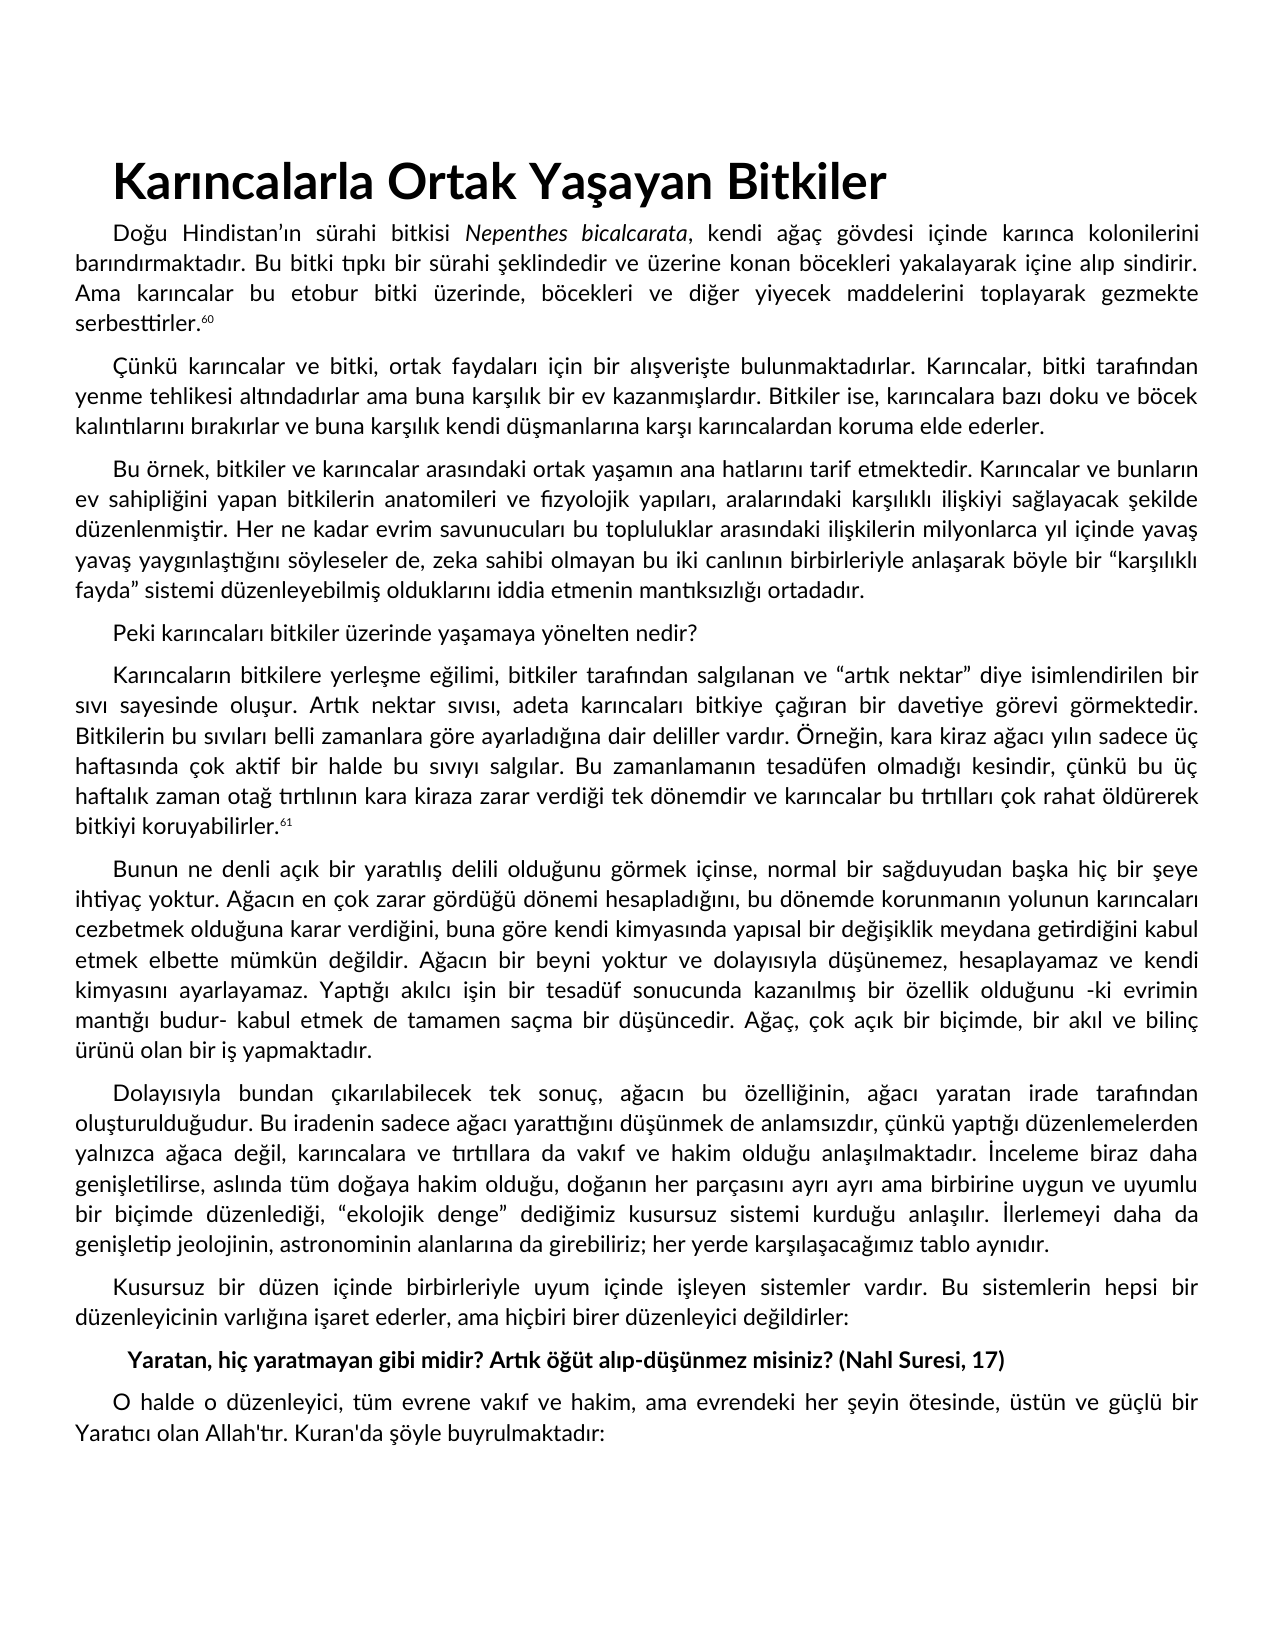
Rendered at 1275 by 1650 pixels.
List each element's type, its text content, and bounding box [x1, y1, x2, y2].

text Bunun ne denli açık bir yaratılış delili olduğunu görmek içinse, normal bir sağduyudan başka hiç bir şeye ihtiyaç yoktur. Ağacın en çok zarar gördüğü dönemi hesapladığını, bu dönemde korunmanın yolunun karıncaları cezbetmek olduğuna karar verdiğini, buna göre kendi kimyasında yapısal bir değişiklik meydana getirdiğini kabul etmek elbette mümkün değildir. Ağacın bir beyni yoktur ve dolayısıyla düşünemez, hesaplayamaz ve kendi kimyasını ayarlayamaz. Yaptığı akılcı işin bir tesadüf sonucunda kazanılmış bir özellik olduğunu -ki evrimin mantığı budur- kabul etmek de tamamen saçma bir düşüncedir. Ağaç, çok açık bir biçimde, bir akıl ve bilinç ürünü olan bir iş yapmaktadır. [75, 855, 1200, 1063]
text Yaratan, hiç yaratmayan gibi midir? Artık öğüt alıp-düşünmez misiniz? (Nahl Suresi, 17) [127, 1345, 1177, 1373]
text Doğu Hindistan’ın sürahi bitkisi Nepenthes bicalcarata, kendi ağaç gövdesi içinde karınca kolonilerini barındırmaktadır. Bu bitki tıpkı bir sürahi şeklindedir ve üzerine konan böcekleri yakalayarak içine alıp sindirir. Ama karıncalar bu etobur bitki üzerinde, böcekleri ve diğer yiyecek maddelerini toplayarak gezmekte serbesttirler.60 [75, 218, 1200, 336]
text O halde o düzenleyici, tüm evrene vakıf ve hakim, ama evrendeki her şeyin ötesinde, üstün ve güçlü bir Yaratıcı olan Allah'tır. Kuran'da şöyle buyrulmaktadır: [75, 1388, 1200, 1446]
text Peki karıncaları bitkiler üzerinde yaşamaya yönelten nedir? [75, 618, 1200, 646]
text Bu örnek, bitkiler ve karıncalar arasındaki ortak yaşamın ana hatlarını tarif etmektedir. Karıncalar ve bunların ev sahipliğini yapan bitkilerin anatomileri ve fizyolojik yapıları, aralarındaki karşılıklı ilişkiyi sağlayacak şekilde düzenlenmiştir. Her ne kadar evrim savunucuları bu topluluklar arasındaki ilişkilerin milyonlarca yıl içinde yavaş yavaş yaygınlaştığını söyleseler de, zeka sahibi olmayan bu iki canlının birbirleriyle anlaşarak böyle bir “karşılıklı fayda” sistemi düzenleyebilmiş olduklarını iddia etmenin mantıksızlığı ortadadır. [75, 455, 1200, 603]
text Dolayısıyla bundan çıkarılabilecek tek sonuç, ağacın bu özelliğinin, ağacı yaratan irade tarafından oluşturulduğudur. Bu iradenin sadece ağacı yarattığını düşünmek de anlamsızdır, çünkü yaptığı düzenlemelerden yalnızca ağaca değil, karıncalara ve tırtıllara da vakıf ve hakim olduğu anlaşılmaktadır. İnceleme biraz daha genişletilirse, aslında tüm doğaya hakim olduğu, doğanın her parçasını ayrı ayrı ama birbirine uygun ve uyumlu bir biçimde düzenlediği, “ekolojik denge” dediğimiz kusursuz sistemi kurduğu anlaşılır. İlerlemeyi daha da genişletip jeolojinin, astronominin alanlarına da girebiliriz; her yerde karşılaşacağımız tablo aynıdır. [75, 1079, 1200, 1257]
text Kusursuz bir düzen içinde birbirleriyle uyum içinde işleyen sistemler vardır. Bu sistemlerin hepsi bir düzenleyicinin varlığına işaret ederler, ama hiçbiri birer düzenleyici değildirler: [75, 1272, 1200, 1330]
text Karıncaların bitkilere yerleşme eğilimi, bitkiler tarafından salgılanan ve “artık nektar” diye isimlendirilen bir sıvı sayesinde oluşur. Artık nektar sıvısı, adeta karıncaları bitkiye çağıran bir davetiye görevi görmektedir. Bitkilerin bu sıvıları belli zamanlara göre ayarladığına dair deliller vardır. Örneğin, kara kiraz ağacı yılın sadece üç haftasında çok aktif bir halde bu sıvıyı salgılar. Bu zamanlamanın tesadüfen olmadığı kesindir, çünkü bu üç haftalık zaman otağ tırtılının kara kiraza zarar verdiği tek dönemdir ve karıncalar bu tırtılları çok rahat öldürerek bitkiyi koruyabilirler.61 [75, 661, 1200, 839]
subtitle Karıncalarla Ortak Yaşayan Bitkiler [112, 150, 1200, 210]
text Çünkü karıncalar ve bitki, ortak faydaları için bir alışverişte bulunmaktadırlar. Karıncalar, bitki tarafından yenme tehlikesi altındadırlar ama buna karşılık bir ev kazanmışlardır. Bitkiler ise, karıncalara bazı doku ve böcek kalıntılarını bırakırlar ve buna karşılık kendi düşmanlarına karşı karıncalardan koruma elde ederler. [75, 352, 1200, 439]
